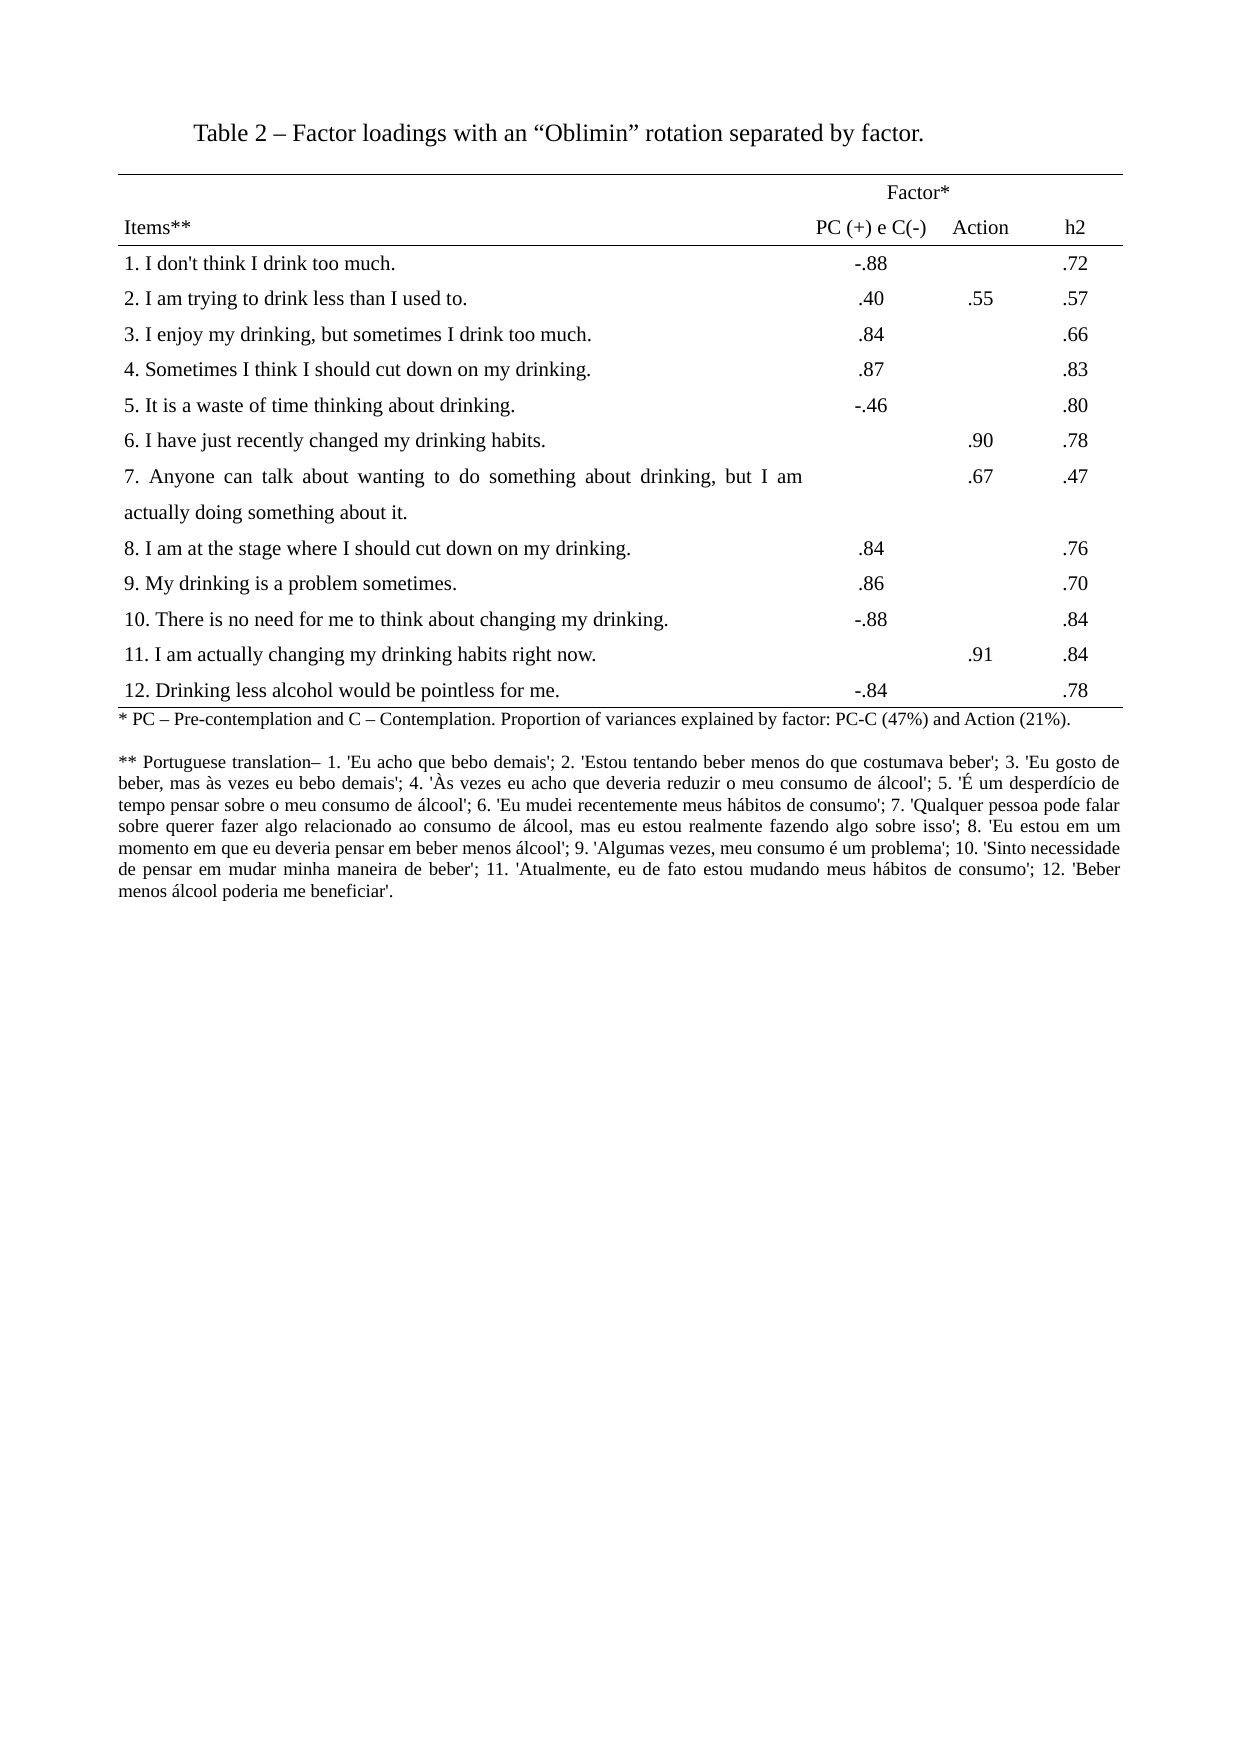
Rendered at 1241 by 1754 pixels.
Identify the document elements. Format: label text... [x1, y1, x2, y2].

table_cell [933, 387, 1028, 423]
table_cell .87 [809, 352, 933, 387]
table_header [1028, 175, 1122, 209]
table_cell .80 [1028, 387, 1122, 423]
table_cell .47 [1028, 458, 1122, 530]
table_cell .84 [809, 316, 933, 352]
table_cell .76 [1028, 530, 1122, 565]
table_cell 7. Anyone can talk about wanting to do something about drinking, but I am actually doing something about it. [118, 458, 809, 530]
table_cell 9. My drinking is a problem sometimes. [118, 565, 809, 601]
table_cell 4. Sometimes I think I should cut down on my drinking. [118, 352, 809, 387]
table_cell -.88 [809, 601, 933, 636]
table_cell [809, 458, 933, 530]
table_cell 8. I am at the stage where I should cut down on my drinking. [118, 530, 809, 565]
table_cell -.46 [809, 387, 933, 423]
table_cell 10. There is no need for me to think about changing my drinking. [118, 601, 809, 636]
text * PC – Pre-contemplation and C – Contemplation. Proportion of variances explained by factor: PC-C (47%) and Action (21%). [118, 708, 1122, 729]
table_cell .84 [809, 530, 933, 565]
table_header [118, 175, 809, 209]
table_cell .78 [1028, 672, 1122, 707]
table_cell .91 [933, 636, 1028, 672]
table_cell .90 [933, 423, 1028, 458]
text ** Portuguese translation– 1. 'Eu acho que bebo demais'; 2. 'Estou tentando beber menos do que costumava beber'; 3. 'Eu gosto de beber, mas às vezes eu bebo demais'; 4. 'Às vezes eu acho que deveria reduzir o meu consumo de álcool'; 5. 'É um desperdício de tempo pensar sobre o meu consumo de álcool'; 6. 'Eu mudei recentemente meus hábitos de consumo'; 7. 'Qualquer pessoa pode falar sobre querer fazer algo relacionado ao consumo de álcool, mas eu estou realmente fazendo algo sobre isso'; 8. 'Eu estou em um momento em que eu deveria pensar em beber menos álcool'; 9. 'Algumas vezes, meu consumo é um problema'; 10. 'Sinto necessidade de pensar em mudar minha maneira de beber'; 11. 'Atualmente, eu de fato estou mudando meus hábitos de consumo'; 12. 'Beber menos álcool poderia me beneficiar'. [118, 751, 1122, 901]
table_cell [933, 672, 1028, 707]
table_cell .70 [1028, 565, 1122, 601]
table_cell .84 [1028, 636, 1122, 672]
table_cell PC (+) e C(-) [809, 209, 933, 245]
table_cell [933, 246, 1028, 281]
table_cell -.88 [809, 246, 933, 281]
table_cell .72 [1028, 246, 1122, 281]
table_cell Action [933, 209, 1028, 245]
table_cell [809, 423, 933, 458]
table_cell [933, 316, 1028, 352]
table_cell [933, 565, 1028, 601]
table_cell .84 [1028, 601, 1122, 636]
table_cell [933, 530, 1028, 565]
table_header Factor* [809, 175, 1028, 209]
table_cell 12. Drinking less alcohol would be pointless for me. [118, 672, 809, 707]
table_cell 2. I am trying to drink less than I used to. [118, 281, 809, 316]
table_cell 11. I am actually changing my drinking habits right now. [118, 636, 809, 672]
table_cell .66 [1028, 316, 1122, 352]
table_cell .55 [933, 281, 1028, 316]
table_cell [809, 636, 933, 672]
table_cell Items** [118, 209, 809, 245]
table_cell 1. I don't think I drink too much. [118, 246, 809, 281]
table_cell [933, 601, 1028, 636]
table_cell .57 [1028, 281, 1122, 316]
text Table 2 – Factor loadings with an “Oblimin” rotation separated by factor. [118, 118, 1122, 147]
table_cell 6. I have just recently changed my drinking habits. [118, 423, 809, 458]
table_cell .78 [1028, 423, 1122, 458]
table_cell .83 [1028, 352, 1122, 387]
table_cell 3. I enjoy my drinking, but sometimes I drink too much. [118, 316, 809, 352]
table_cell .86 [809, 565, 933, 601]
table_cell 5. It is a waste of time thinking about drinking. [118, 387, 809, 423]
table_cell -.84 [809, 672, 933, 707]
table_cell .40 [809, 281, 933, 316]
table_cell h2 [1028, 209, 1122, 245]
table_cell .67 [933, 458, 1028, 530]
table_cell [933, 352, 1028, 387]
